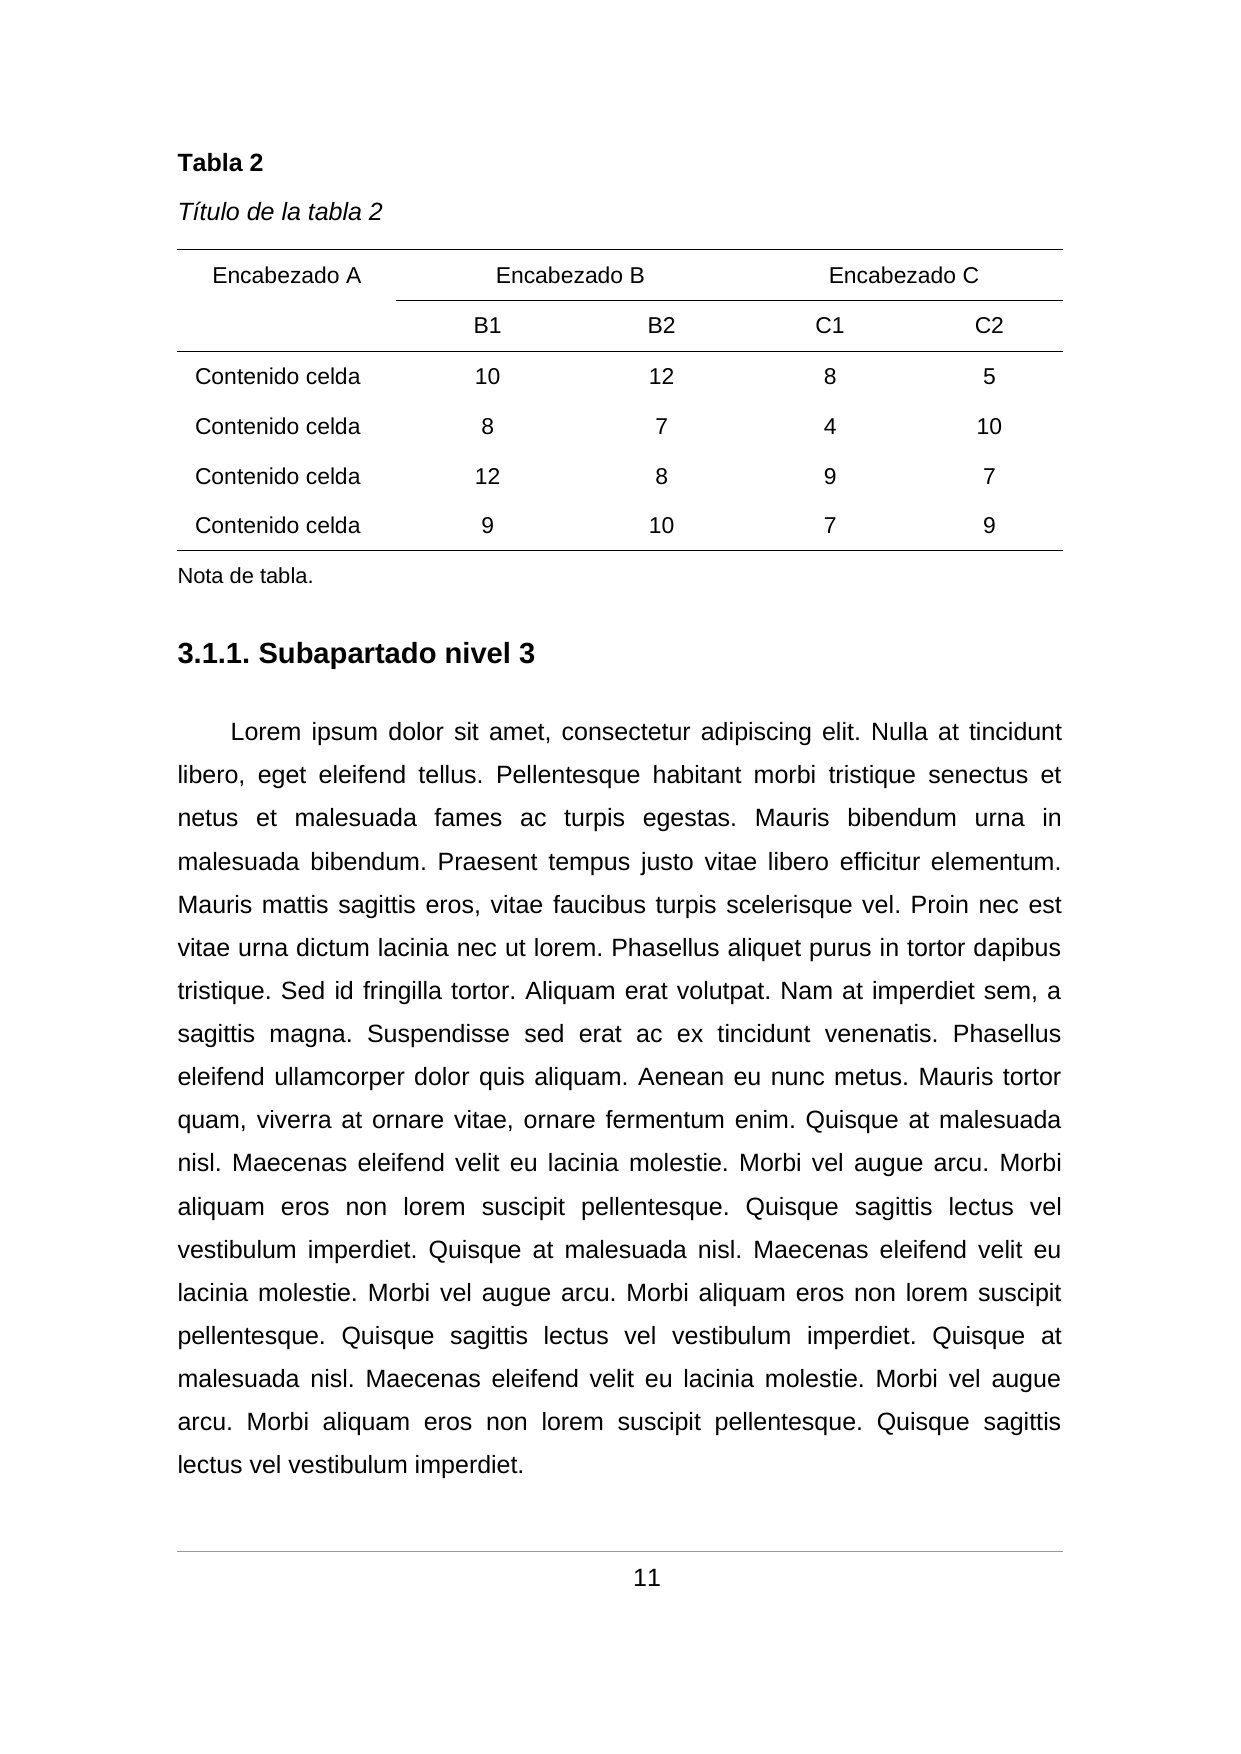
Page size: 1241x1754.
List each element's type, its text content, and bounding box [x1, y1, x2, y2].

table_cell 4 [744, 401, 915, 451]
table_cell 8 [579, 451, 744, 501]
table_cell C1 [744, 301, 915, 351]
text Nota de tabla. [177, 563, 1063, 588]
table_cell 12 [396, 451, 579, 501]
table_cell B1 [396, 301, 579, 351]
table_header Encabezado C [744, 250, 1063, 300]
table_cell C2 [915, 301, 1063, 351]
table_cell 8 [744, 352, 915, 401]
table_cell 8 [396, 401, 579, 451]
table_cell Contenido celda [177, 451, 396, 501]
table_cell 9 [915, 501, 1063, 550]
table_cell 10 [579, 501, 744, 550]
subtitle Subapartado nivel 3 [177, 636, 1063, 670]
table_cell 7 [579, 401, 744, 451]
table_header Encabezado B [396, 250, 744, 300]
table_cell 7 [915, 451, 1063, 501]
table_cell 5 [915, 352, 1063, 401]
table_cell 10 [915, 401, 1063, 451]
table_cell B2 [579, 301, 744, 351]
table_cell Contenido celda [177, 501, 396, 550]
table_cell Contenido celda [177, 352, 396, 401]
table_cell 12 [579, 352, 744, 401]
subtitle Título de la tabla 2 [177, 197, 1063, 225]
table_header Encabezado A [177, 250, 396, 351]
table_cell 7 [744, 501, 915, 550]
table_cell 9 [744, 451, 915, 501]
table_cell 10 [396, 352, 579, 401]
text Tabla 2 [177, 148, 1063, 176]
table_cell Contenido celda [177, 401, 396, 451]
text Lorem ipsum dolor sit amet, consectetur adipiscing elit. Nulla at tincidunt libero, eget eleifend tellus. Pellentesque habitant morbi tristique senectus et netus et malesuada fames ac turpis egestas. Mauris bibendum urna in malesuada bibendum. Praesent tempus justo vitae libero efficitur elementum. Mauris mattis sagittis eros, vitae faucibus turpis scelerisque vel. Proin nec est vitae urna dictum lacinia nec ut lorem. Phasellus aliquet purus in tortor dapibus tristique. Sed id fringilla tortor. Aliquam erat volutpat. Nam at imperdiet sem, a sagittis magna. Suspendisse sed erat ac ex tincidunt venenatis. Phasellus eleifend ullamcorper dolor quis aliquam. Aenean eu nunc metus. Mauris tortor quam, viverra at ornare vitae, ornare fermentum enim. Quisque at malesuada nisl. Maecenas eleifend velit eu lacinia molestie. Morbi vel augue arcu. Morbi aliquam eros non lorem suscipit pellentesque. Quisque sagittis lectus vel vestibulum imperdiet. Quisque at malesuada nisl. Maecenas eleifend velit eu lacinia molestie. Morbi vel augue arcu. Morbi aliquam eros non lorem suscipit pellentesque. Quisque sagittis lectus vel vestibulum imperdiet. Quisque at malesuada nisl. Maecenas eleifend velit eu lacinia molestie. Morbi vel augue arcu. Morbi aliquam eros non lorem suscipit pellentesque. Quisque sagittis lectus vel vestibulum imperdiet. [177, 717, 1063, 1479]
table_cell 9 [396, 501, 579, 550]
